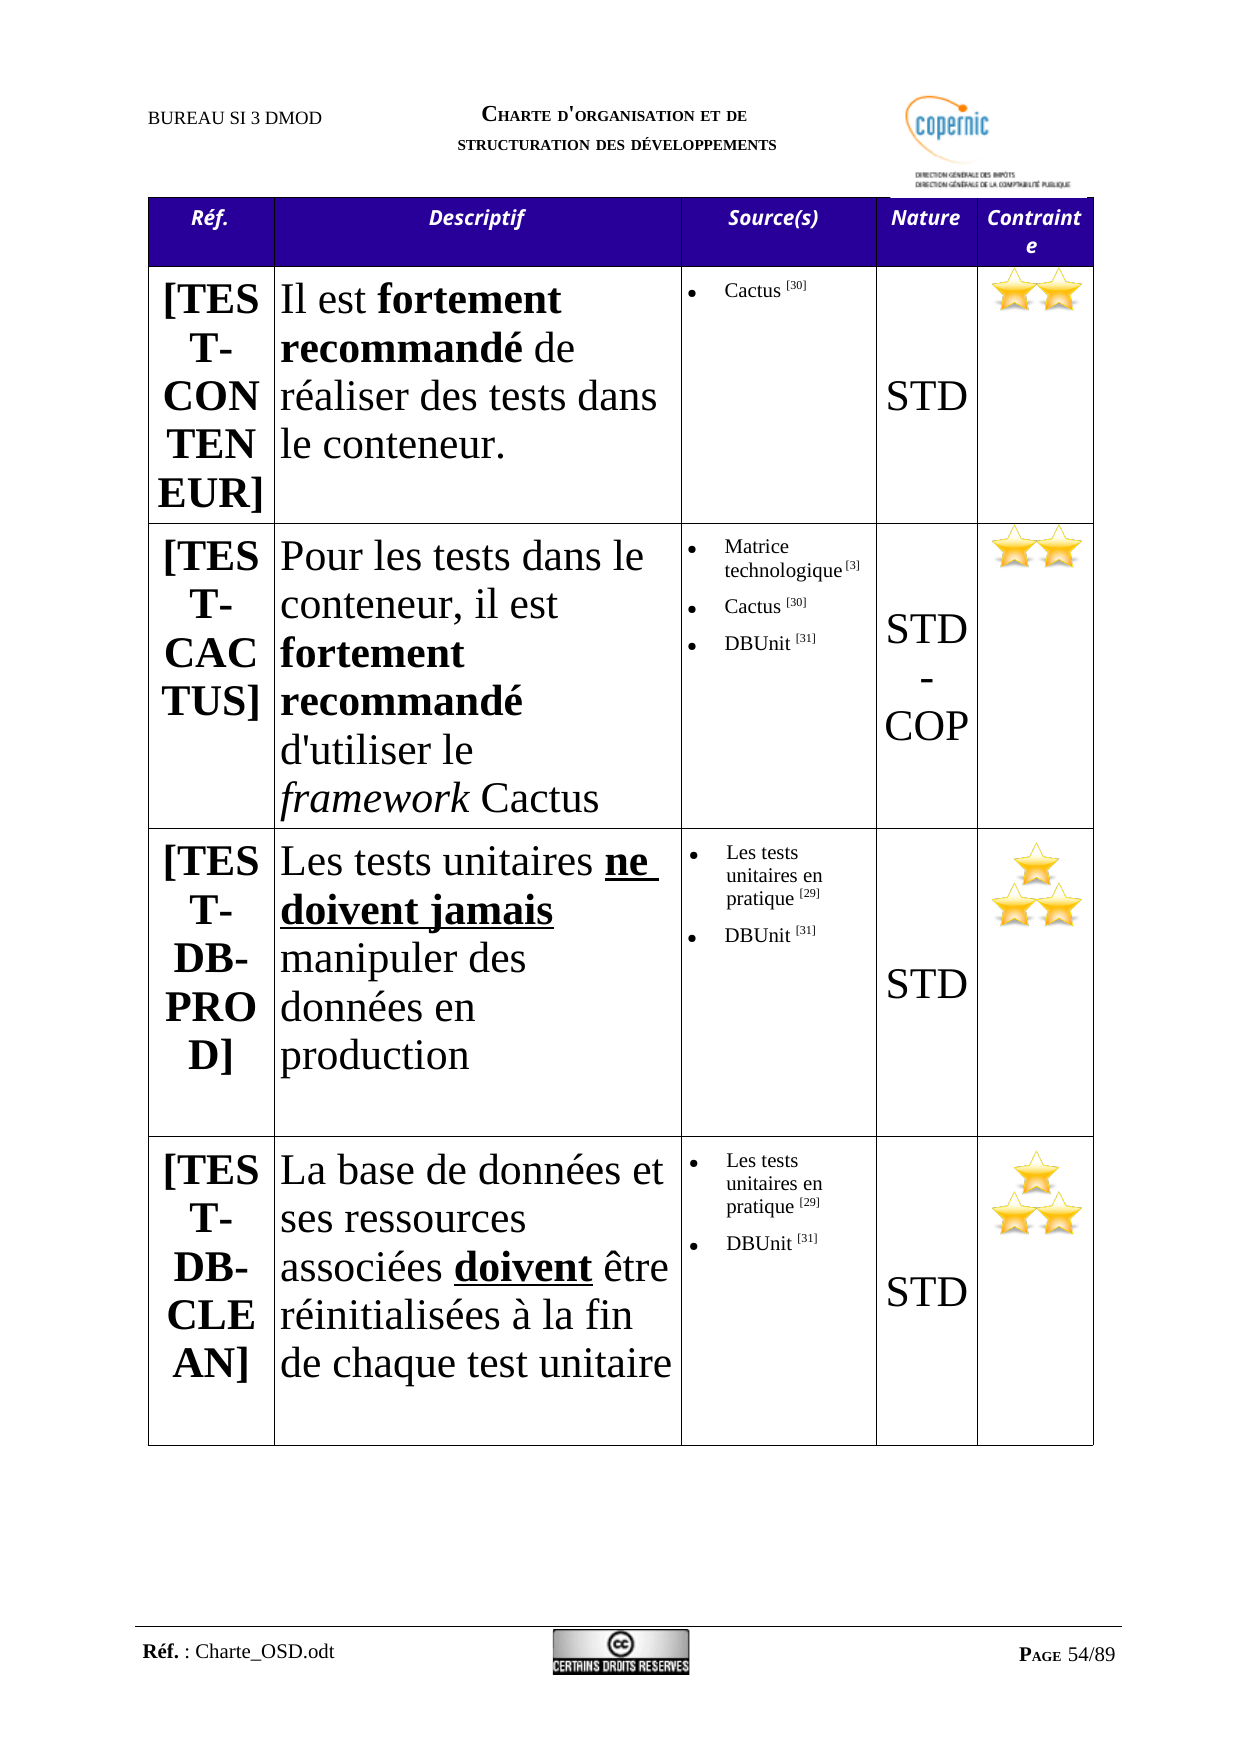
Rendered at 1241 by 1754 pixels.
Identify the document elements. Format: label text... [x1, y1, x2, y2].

table_cell Il est fortement recommandé de réaliser des tests dans le conteneur. [275, 267, 681, 522]
table_cell STD-COP [877, 524, 977, 828]
table_cell Les tests unitaires en pratique [29] DBUnit [31] [682, 829, 876, 1136]
table_cell [TEST-CONTENEUR] [149, 267, 274, 522]
table_cell [TEST-DB-CLEAN] [149, 1137, 274, 1445]
picture [552, 1629, 690, 1675]
table_cell Cactus [30] [682, 267, 876, 522]
table_cell Matrice technologique [3] Cactus [30] DBUnit [31] [682, 524, 876, 828]
table_cell [978, 524, 1093, 828]
picture [989, 264, 1085, 315]
table_cell STD [877, 267, 977, 522]
table_cell Pour les tests dans le conteneur, il est fortement recommandé d'utiliser le framework Cactus [275, 524, 681, 828]
table_header Descriptif [275, 198, 681, 266]
table_header Nature [877, 198, 977, 266]
table_cell Les tests unitaires ne doivent jamais manipuler des données en production [275, 829, 681, 1136]
table_cell STD [877, 1137, 977, 1445]
picture [989, 521, 1085, 572]
table_header Source(s) [682, 198, 876, 266]
table_cell La base de données et ses ressources associées doivent être réinitialisées à la fin de chaque test unitaire [275, 1137, 681, 1445]
table_cell Les tests unitaires en pratique [29] DBUnit [31] [682, 1137, 876, 1445]
table_cell STD [877, 829, 977, 1136]
table_cell [TEST-CACTUS] [149, 524, 274, 828]
picture [890, 84, 1087, 198]
picture [989, 1147, 1085, 1239]
table_cell [TEST-DB-PROD] [149, 829, 274, 1136]
table_header Réf. [149, 198, 274, 266]
picture [989, 839, 1085, 931]
table_cell [978, 267, 1093, 522]
table_cell [978, 829, 1093, 1136]
table_header Contrainte [978, 198, 1093, 266]
table_cell [978, 1137, 1093, 1445]
